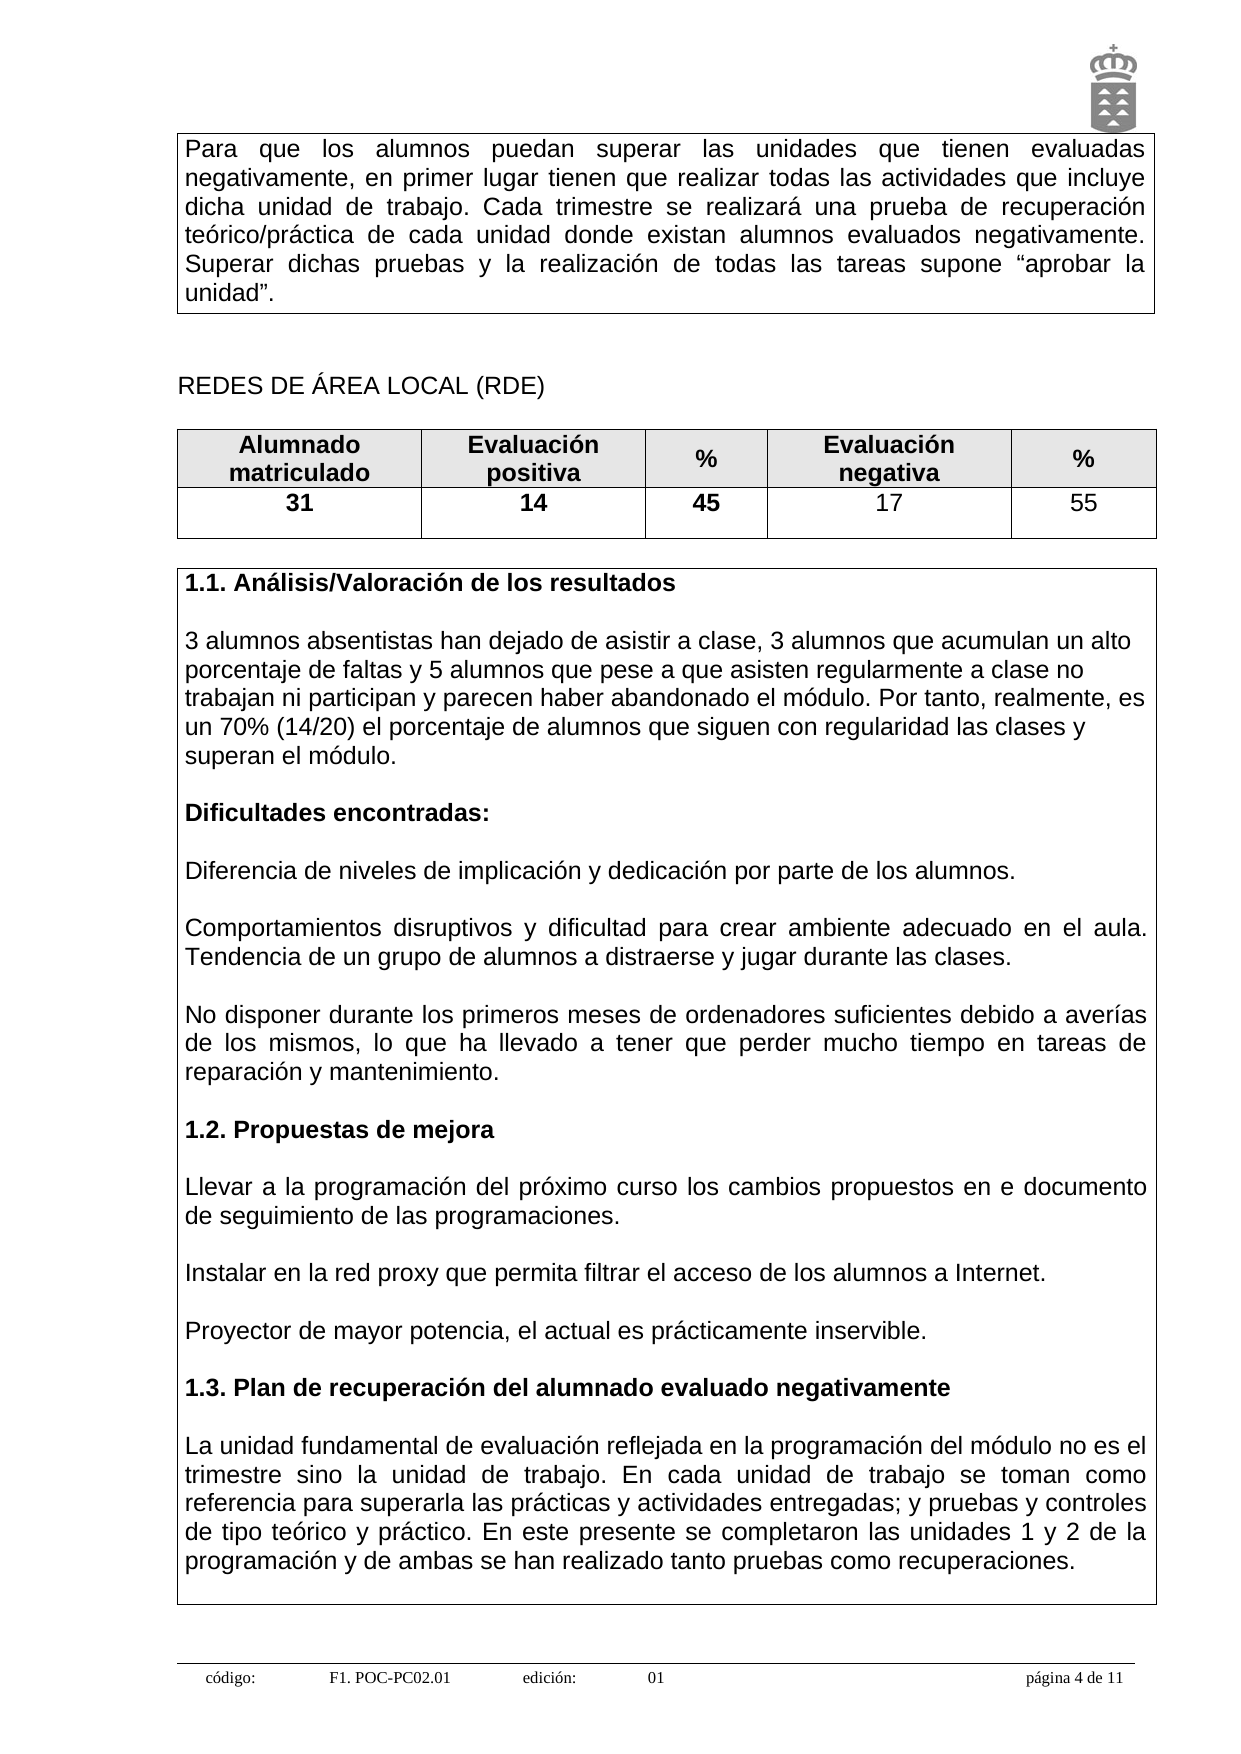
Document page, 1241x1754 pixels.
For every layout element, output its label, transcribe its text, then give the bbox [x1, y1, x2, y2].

text REDES DE ÁREA LOCAL (RDE) [177, 371, 1137, 400]
table_header % [646, 430, 767, 487]
table_header Alumnado matriculado [178, 430, 421, 487]
table_header % [1012, 430, 1156, 487]
table_cell 14 [422, 488, 645, 538]
table_cell 45 [646, 488, 767, 538]
table_cell 55 [1012, 488, 1156, 538]
table_cell 17 [768, 488, 1011, 538]
table_cell 31 [178, 488, 421, 538]
table_header Para que los alumnos puedan superar las unidades que tienen evaluadas negativamente, en primer lugar tienen que realizar todas las actividades que incluye dicha unidad de trabajo. Cada trimestre se realizará una prueba de recuperación teórico/práctica de cada unidad donde existan alumnos evaluados negativamente. Superar dichas pruebas y la realización de todas las tareas supone “aprobar la unidad”. [178, 134, 1154, 312]
table_header Evaluación positiva [422, 430, 645, 487]
table_header Evaluación negativa [768, 430, 1011, 487]
picture [1090, 44, 1137, 133]
table_header 1.1. Análisis/Valoración de los resultados 3 alumnos absentistas han dejado de asistir a clase, 3 alumnos que acumulan un alto porcentaje de faltas y 5 alumnos que pese a que asisten regularmente a clase no trabajan ni participan y parecen haber abandonado el módulo. Por tanto, realmente, es un 70% (14/20) el porcentaje de alumnos que siguen con regularidad las clases y superan el módulo. Dificultades encontradas: Diferencia de niveles de implicación y dedicación por parte de los alumnos. Comportamientos disruptivos y dificultad para crear ambiente adecuado en el aula. Tendencia de un grupo de alumnos a distraerse y jugar durante las clases. No disponer durante los primeros meses de ordenadores suficientes debido a averías de los mismos, lo que ha llevado a tener que perder mucho tiempo en tareas de reparación y mantenimiento. 1.2. Propuestas de mejora Llevar a la programación del próximo curso los cambios propuestos en e documento de seguimiento de las programaciones. Instalar en la red proxy que permita filtrar el acceso de los alumnos a Internet. Proyector de mayor potencia, el actual es prácticamente inservible. 1.3. Plan de recuperación del alumnado evaluado negativamente La unidad fundamental de evaluación reflejada en la programación del módulo no es el trimestre sino la unidad de trabajo. En cada unidad de trabajo se toman como referencia para superarla las prácticas y actividades entregadas; y pruebas y controles de tipo teórico y práctico. En este presente se completaron las unidades 1 y 2 de la programación y de ambas se han realizado tanto pruebas como recuperaciones. [178, 569, 1156, 1603]
